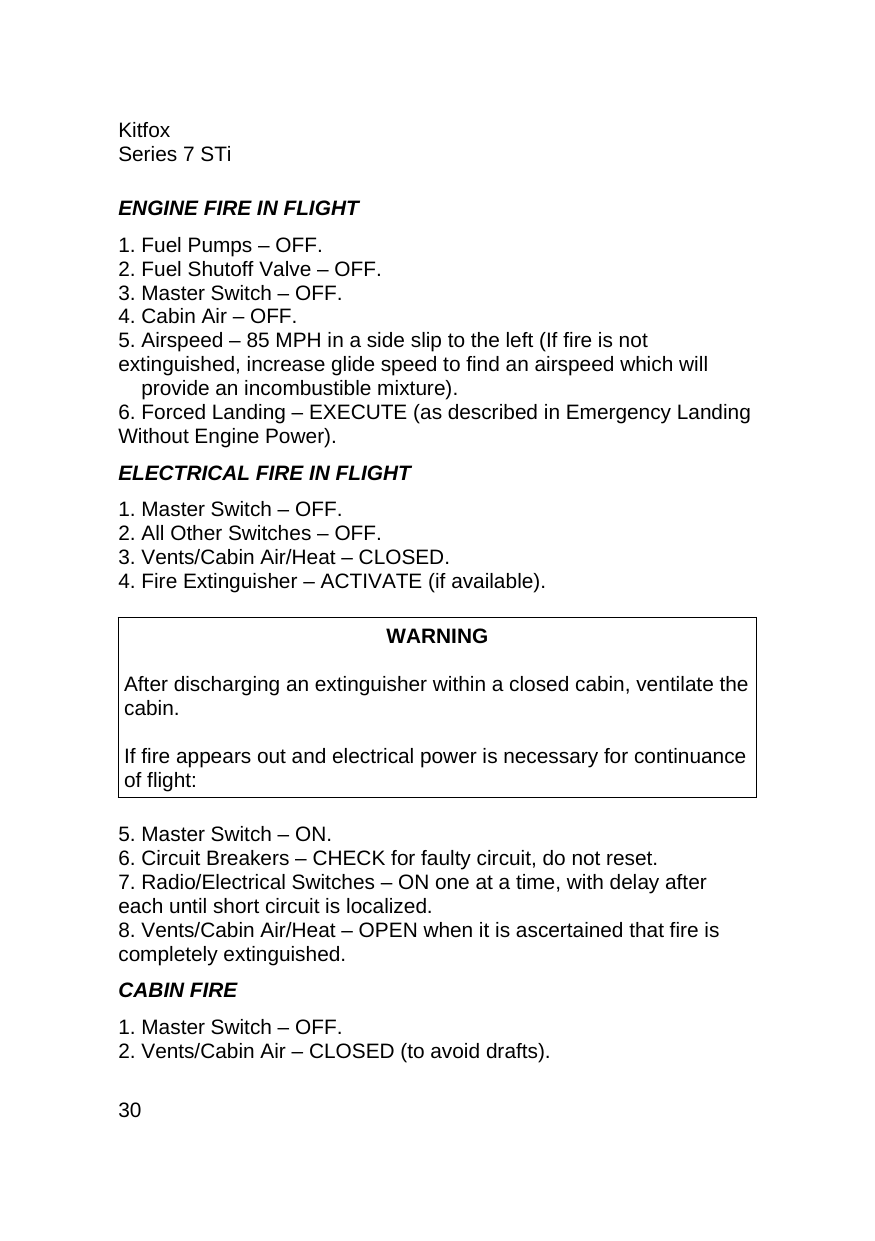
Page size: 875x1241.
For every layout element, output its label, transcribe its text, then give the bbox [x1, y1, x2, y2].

text 7. Radio/Electrical Switches – ON one at a time, with delay after each until short circuit is localized. [118, 870, 756, 918]
text 1. Master Switch – OFF. [118, 1015, 756, 1039]
text 3. Vents/Cabin Air/Heat – CLOSED. [118, 545, 756, 569]
text 2. Vents/Cabin Air – CLOSED (to avoid drafts). [118, 1039, 756, 1063]
table_header WARNING After discharging an extinguisher within a closed cabin, ventilate the cabin. If fire appears out and electrical power is necessary for continuance of flight: [119, 618, 756, 797]
text provide an incombustible mixture). [118, 376, 756, 400]
subtitle CABIN FIRE [118, 978, 756, 1002]
text 4. Cabin Air – OFF. [118, 304, 756, 328]
subtitle ELECTRICAL FIRE IN FLIGHT [118, 461, 756, 484]
text 2. Fuel Shutoff Valve – OFF. [118, 256, 756, 280]
text 5. Master Switch – ON. [118, 822, 756, 846]
text 6. Forced Landing – EXECUTE (as described in Emergency Landing Without Engine Power). [118, 400, 756, 448]
text 4. Fire Extinguisher – ACTIVATE (if available). [118, 569, 756, 593]
text 8. Vents/Cabin Air/Heat – OPEN when it is ascertained that fire is completely extinguished. [118, 918, 756, 966]
text 6. Circuit Breakers – CHECK for faulty circuit, do not reset. [118, 846, 756, 870]
subtitle ENGINE FIRE IN FLIGHT [118, 196, 756, 220]
text 3. Master Switch – OFF. [118, 280, 756, 304]
text 1. Master Switch – OFF. [118, 497, 756, 521]
text 5. Airspeed – 85 MPH in a side slip to the left (If fire is not extinguished, increase glide speed to find an airspeed which will [118, 328, 756, 376]
text 1. Fuel Pumps – OFF. [118, 232, 756, 256]
text 2. All Other Switches – OFF. [118, 521, 756, 545]
